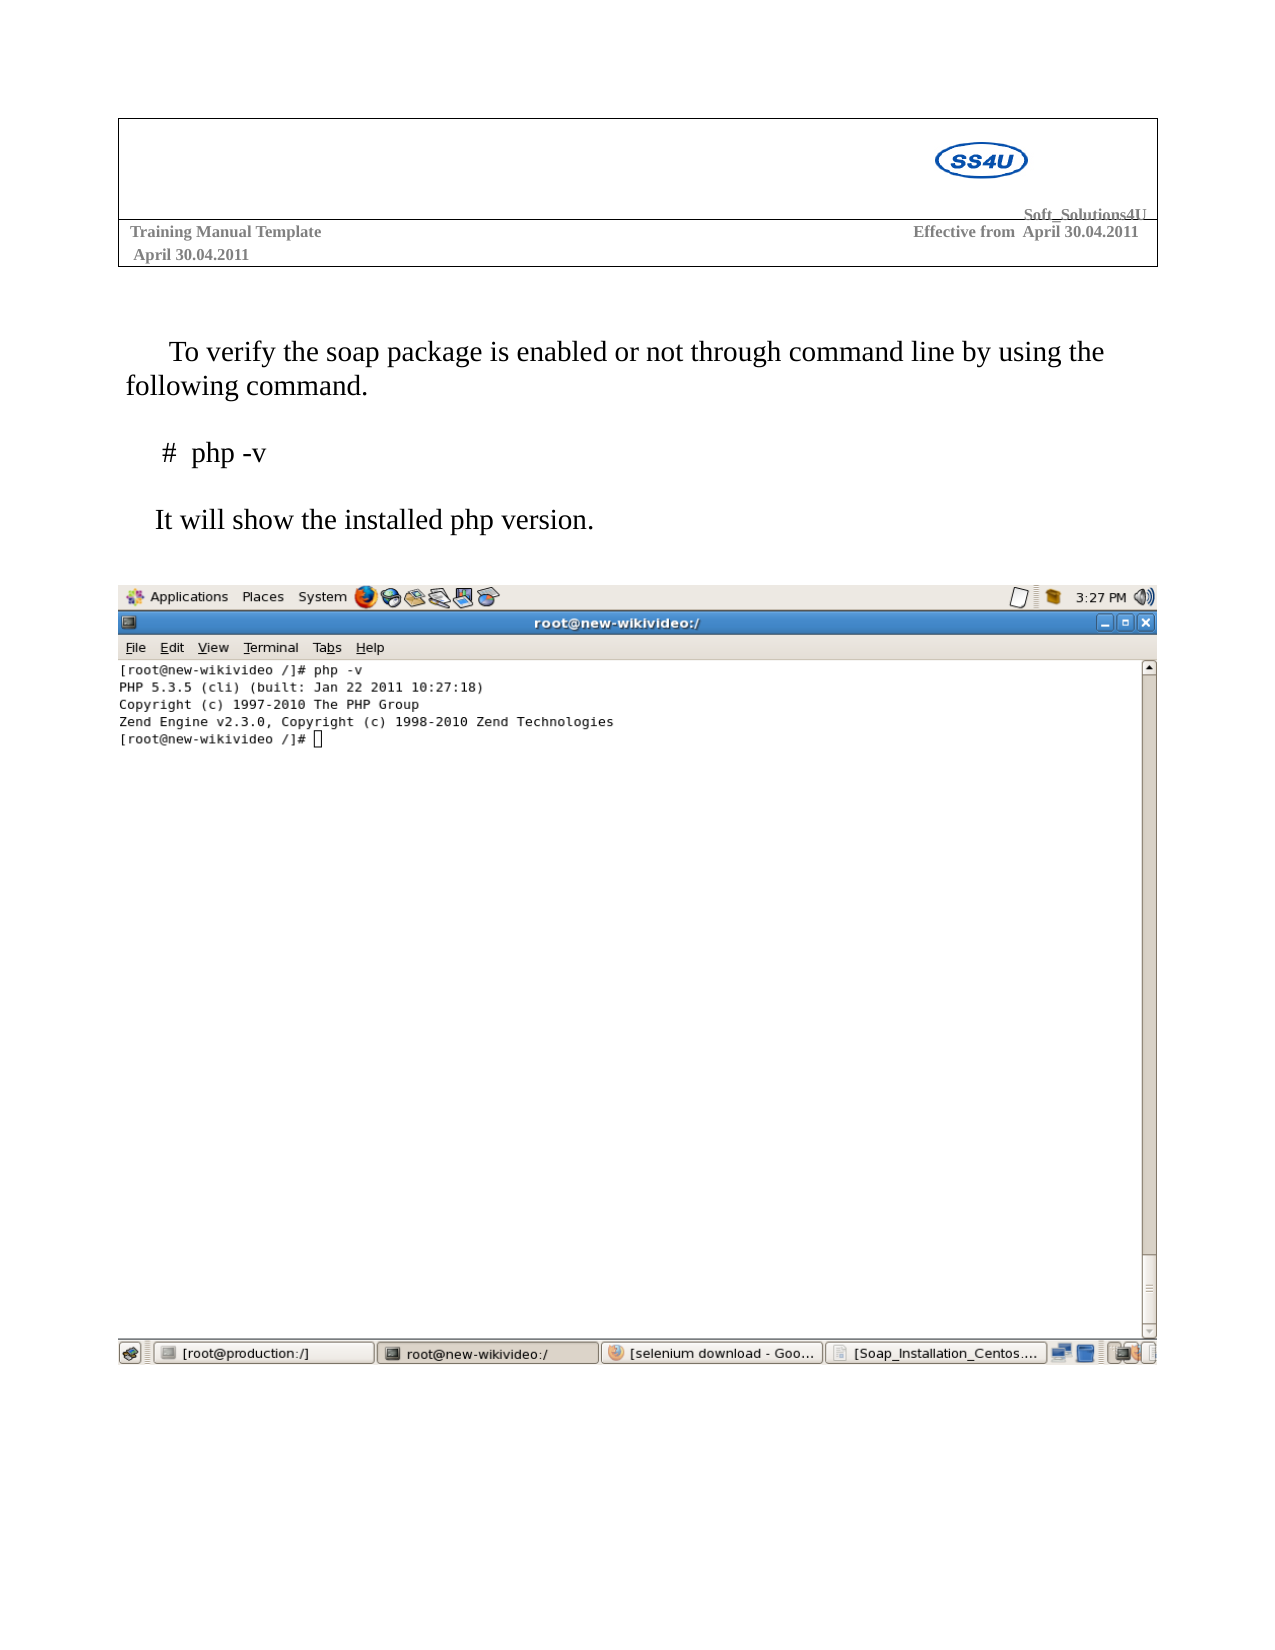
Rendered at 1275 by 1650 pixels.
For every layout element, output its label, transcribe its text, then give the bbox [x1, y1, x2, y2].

table_header Soft_Solutions4U Quality System Procedure [119, 119, 1157, 218]
text It will show the installed php version. [118, 502, 1157, 536]
text # php -v [118, 435, 1157, 468]
text following command. [118, 368, 1157, 401]
table_cell Training Manual Template Effective from April 30.04.2011 April 30.04.2011 [119, 220, 1157, 266]
picture [926, 140, 1118, 179]
text To verify the soap package is enabled or not through command line by using the [118, 334, 1157, 368]
picture [118, 585, 1157, 1365]
